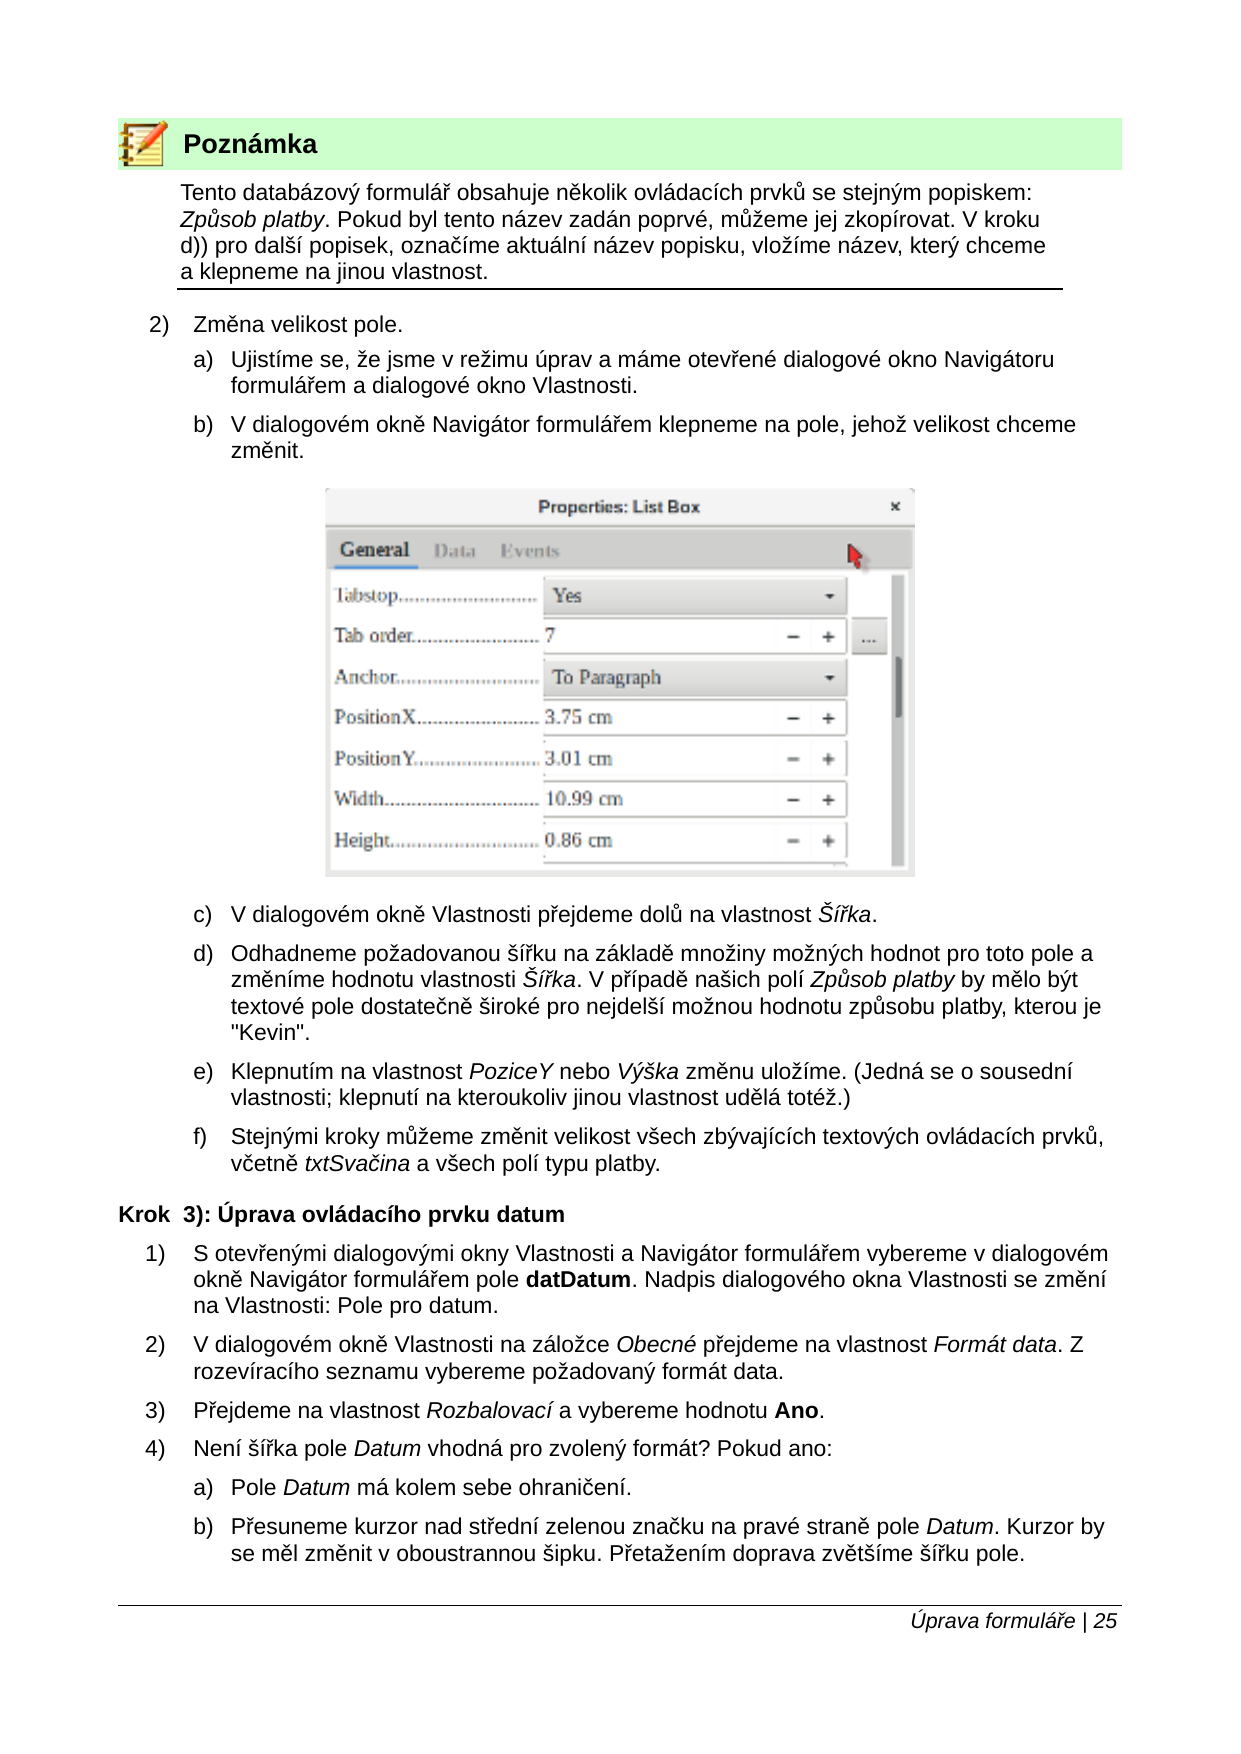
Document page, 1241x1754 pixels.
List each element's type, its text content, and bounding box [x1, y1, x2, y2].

list S otevřenými dialogovými okny Vlastnosti a Navigátor formulářem vybereme v dialogovém okně Navigátor formulářem pole datDatum. Nadpis dialogového okna Vlastnosti se změní na Vlastnosti: Pole pro datum. [165, 1240, 1122, 1319]
list Pole Datum má kolem sebe ohraničení. [193, 1474, 1122, 1501]
picture [325, 488, 915, 877]
subtitle Poznámka [118, 118, 1122, 170]
text Tento databázový formulář obsahuje několik ovládacích prvků se stejným popiskem: Způsob platby. Pokud byl tento název zadán poprvé, můžeme jej zkopírovat. V kroku d) pro další popisek, označíme aktuální název popisku, vložíme název, který chceme a klepneme na jinou vlastnost. [177, 176, 1063, 288]
list Ujistíme se, že jsme v režimu úprav a máme otevřené dialogové okno Navigátoru formulářem a dialogové okno Vlastnosti. [193, 346, 1122, 399]
list V dialogovém okně Vlastnosti přejdeme dolů na vlastnost Šířka. [193, 901, 1122, 928]
text Krok 3: Úprava ovládacího prvku datum [118, 1201, 1122, 1227]
list Klepnutím na vlastnost PoziceY nebo Výška změnu uložíme. (Jedná se o sousední vlastnosti; klepnutí na kteroukoliv jinou vlastnost udělá totéž.) [193, 1058, 1122, 1111]
list Není šířka pole Datum vhodná pro zvolený formát? Pokud ano: [165, 1435, 1122, 1462]
list Změna velikost pole. [169, 311, 1122, 337]
list Odhadneme požadovanou šířku na základě množiny možných hodnot pro toto pole a změníme hodnotu vlastnosti Šířka. V případě našich polí Způsob platby by mělo být textové pole dostatečně široké pro nejdelší možnou hodnotu způsobu platby, kterou je "Kevin". [193, 940, 1122, 1046]
list V dialogovém okně Vlastnosti na záložce Obecné přejdeme na vlastnost Formát data. Z rozevíracího seznamu vybereme požadovaný formát data. [165, 1331, 1122, 1384]
list Přejdeme na vlastnost Rozbalovací a vybereme hodnotu Ano. [165, 1397, 1122, 1423]
list V dialogovém okně Navigátor formulářem klepneme na pole, jehož velikost chceme změnit. [193, 411, 1122, 464]
list Přesuneme kurzor nad střední zelenou značku na pravé straně pole Datum. Kurzor by se měl změnit v oboustrannou šipku. Přetažením doprava zvětšíme šířku pole. [193, 1513, 1122, 1566]
list Stejnými kroky můžeme změnit velikost všech zbývajících textových ovládacích prvků, včetně txtSvačina a všech polí typu platby. [193, 1123, 1122, 1176]
picture [119, 119, 170, 170]
